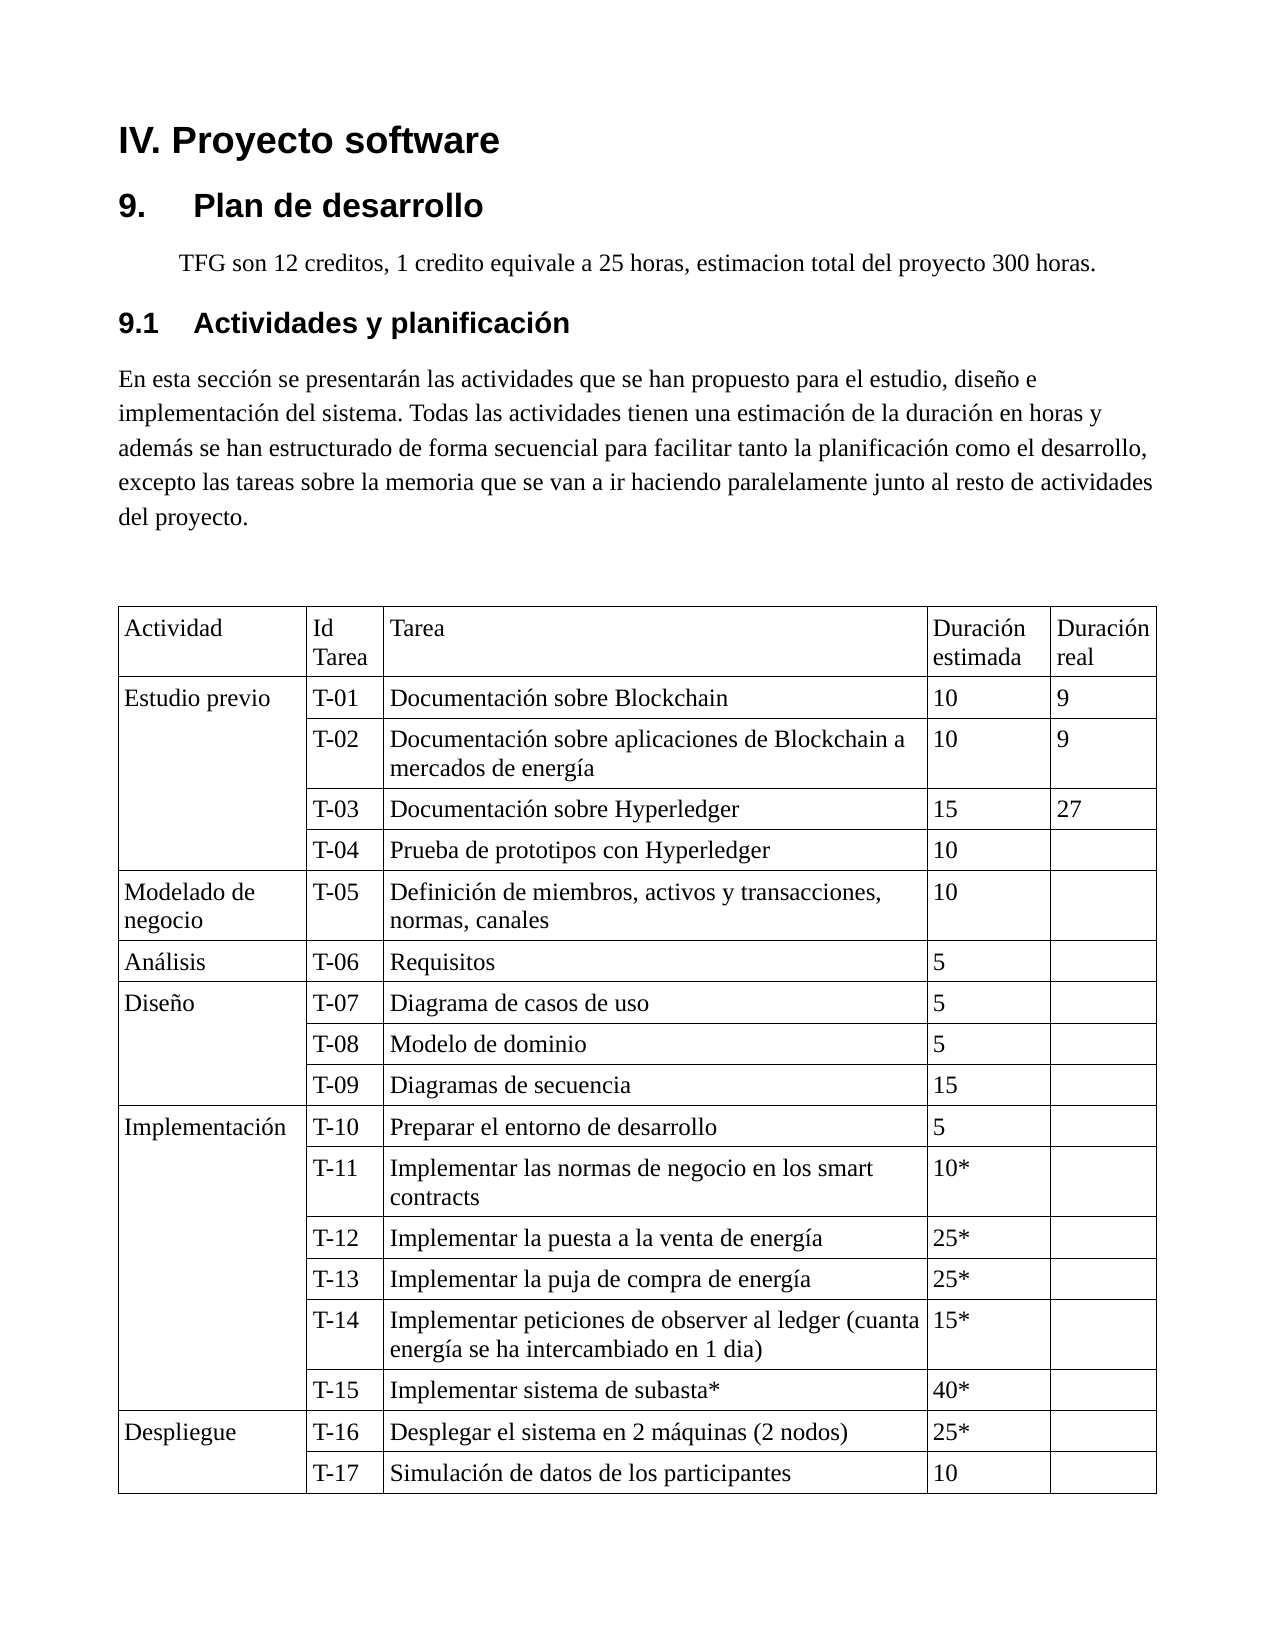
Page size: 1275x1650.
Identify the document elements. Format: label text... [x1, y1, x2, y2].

table_cell Implementación [119, 1106, 306, 1410]
table_cell 10 [928, 830, 1050, 870]
table_header Duración real [1051, 607, 1156, 676]
table_cell T-04 [307, 830, 383, 870]
table_cell [1051, 1300, 1156, 1369]
table_cell 15 [928, 1065, 1050, 1105]
text TFG son 12 creditos, 1 credito equivale a 25 horas, estimacion total del proyecto 300 horas. [118, 248, 1157, 277]
table_cell T-16 [307, 1411, 383, 1451]
table_cell 27 [1051, 789, 1156, 829]
table_cell 15* [928, 1300, 1050, 1369]
table_cell 40* [928, 1370, 1050, 1410]
table_cell T-09 [307, 1065, 383, 1105]
table_cell T-14 [307, 1300, 383, 1369]
table_cell 10 [928, 719, 1050, 787]
table_cell Preparar el entorno de desarrollo [384, 1106, 927, 1146]
table_cell Documentación sobre Hyperledger [384, 789, 927, 829]
table_cell [1051, 1452, 1156, 1492]
table_cell 5 [928, 1106, 1050, 1146]
table_cell [1051, 1065, 1156, 1105]
table_cell Simulación de datos de los participantes [384, 1452, 927, 1492]
table_cell Modelado de negocio [119, 871, 306, 940]
table_cell Prueba de prototipos con Hyperledger [384, 830, 927, 870]
table_cell Requisitos [384, 941, 927, 981]
table_cell 10* [928, 1147, 1050, 1216]
table_header Duración estimada [928, 607, 1050, 676]
subtitle IV. Proyecto software [118, 118, 1157, 162]
table_header Actividad [119, 607, 306, 676]
table_header Id Tarea [307, 607, 383, 676]
table_cell Diagrama de casos de uso [384, 982, 927, 1022]
table_cell 25* [928, 1259, 1050, 1299]
table_cell Implementar sistema de subasta* [384, 1370, 927, 1410]
table_cell Diseño [119, 982, 306, 1105]
table_cell [1051, 1024, 1156, 1064]
table_cell T-10 [307, 1106, 383, 1146]
table_cell T-12 [307, 1217, 383, 1257]
table_cell [1051, 871, 1156, 940]
table_cell [1051, 1106, 1156, 1146]
table_cell T-05 [307, 871, 383, 940]
table_cell T-06 [307, 941, 383, 981]
table_cell T-11 [307, 1147, 383, 1216]
table_header Tarea [384, 607, 927, 676]
table_cell 9 [1051, 719, 1156, 787]
table_cell [1051, 982, 1156, 1022]
table_cell Implementar la puja de compra de energía [384, 1259, 927, 1299]
table_cell Documentación sobre Blockchain [384, 677, 927, 717]
table_cell T-03 [307, 789, 383, 829]
table_cell T-07 [307, 982, 383, 1022]
table_cell Documentación sobre aplicaciones de Blockchain a mercados de energía [384, 719, 927, 787]
table_cell T-02 [307, 719, 383, 787]
table_cell 10 [928, 677, 1050, 717]
table_cell T-15 [307, 1370, 383, 1410]
table_cell T-17 [307, 1452, 383, 1492]
table_cell [1051, 941, 1156, 981]
table_cell Definición de miembros, activos y transacciones, normas, canales [384, 871, 927, 940]
table_cell Implementar peticiones de observer al ledger (cuanta energía se ha intercambiado en 1 dia) [384, 1300, 927, 1369]
table_cell 9 [1051, 677, 1156, 717]
table_cell [1051, 830, 1156, 870]
table_cell [1051, 1217, 1156, 1257]
table_cell Implementar la puesta a la venta de energía [384, 1217, 927, 1257]
table_cell [1051, 1259, 1156, 1299]
table_cell Análisis [119, 941, 306, 981]
table_cell [1051, 1147, 1156, 1216]
table_cell [1051, 1370, 1156, 1410]
table_cell 5 [928, 982, 1050, 1022]
table_cell Diagramas de secuencia [384, 1065, 927, 1105]
table_cell 10 [928, 1452, 1050, 1492]
table_cell [1051, 1411, 1156, 1451]
table_cell 10 [928, 871, 1050, 940]
subtitle 9. Plan de desarrollo [118, 186, 1157, 224]
table_cell 15 [928, 789, 1050, 829]
table_cell 25* [928, 1217, 1050, 1257]
table_cell Estudio previo [119, 677, 306, 870]
table_cell Implementar las normas de negocio en los smart contracts [384, 1147, 927, 1216]
table_cell T-08 [307, 1024, 383, 1064]
table_cell 25* [928, 1411, 1050, 1451]
subtitle 9.1 Actividades y planificación [118, 306, 1157, 340]
table_cell Modelo de dominio [384, 1024, 927, 1064]
text En esta sección se presentarán las actividades que se han propuesto para el estudio, diseño e implementación del sistema. Todas las actividades tienen una estimación de la duración en horas y además se han estructurado de forma secuencial para facilitar tanto la planificación como el desarrollo, excepto las tareas sobre la memoria que se van a ir haciendo paralelamente junto al resto de actividades del proyecto. [118, 364, 1157, 530]
table_cell 5 [928, 1024, 1050, 1064]
table_cell 5 [928, 941, 1050, 981]
table_cell T-13 [307, 1259, 383, 1299]
table_cell T-01 [307, 677, 383, 717]
table_cell Despliegue [119, 1411, 306, 1492]
table_cell Desplegar el sistema en 2 máquinas (2 nodos) [384, 1411, 927, 1451]
